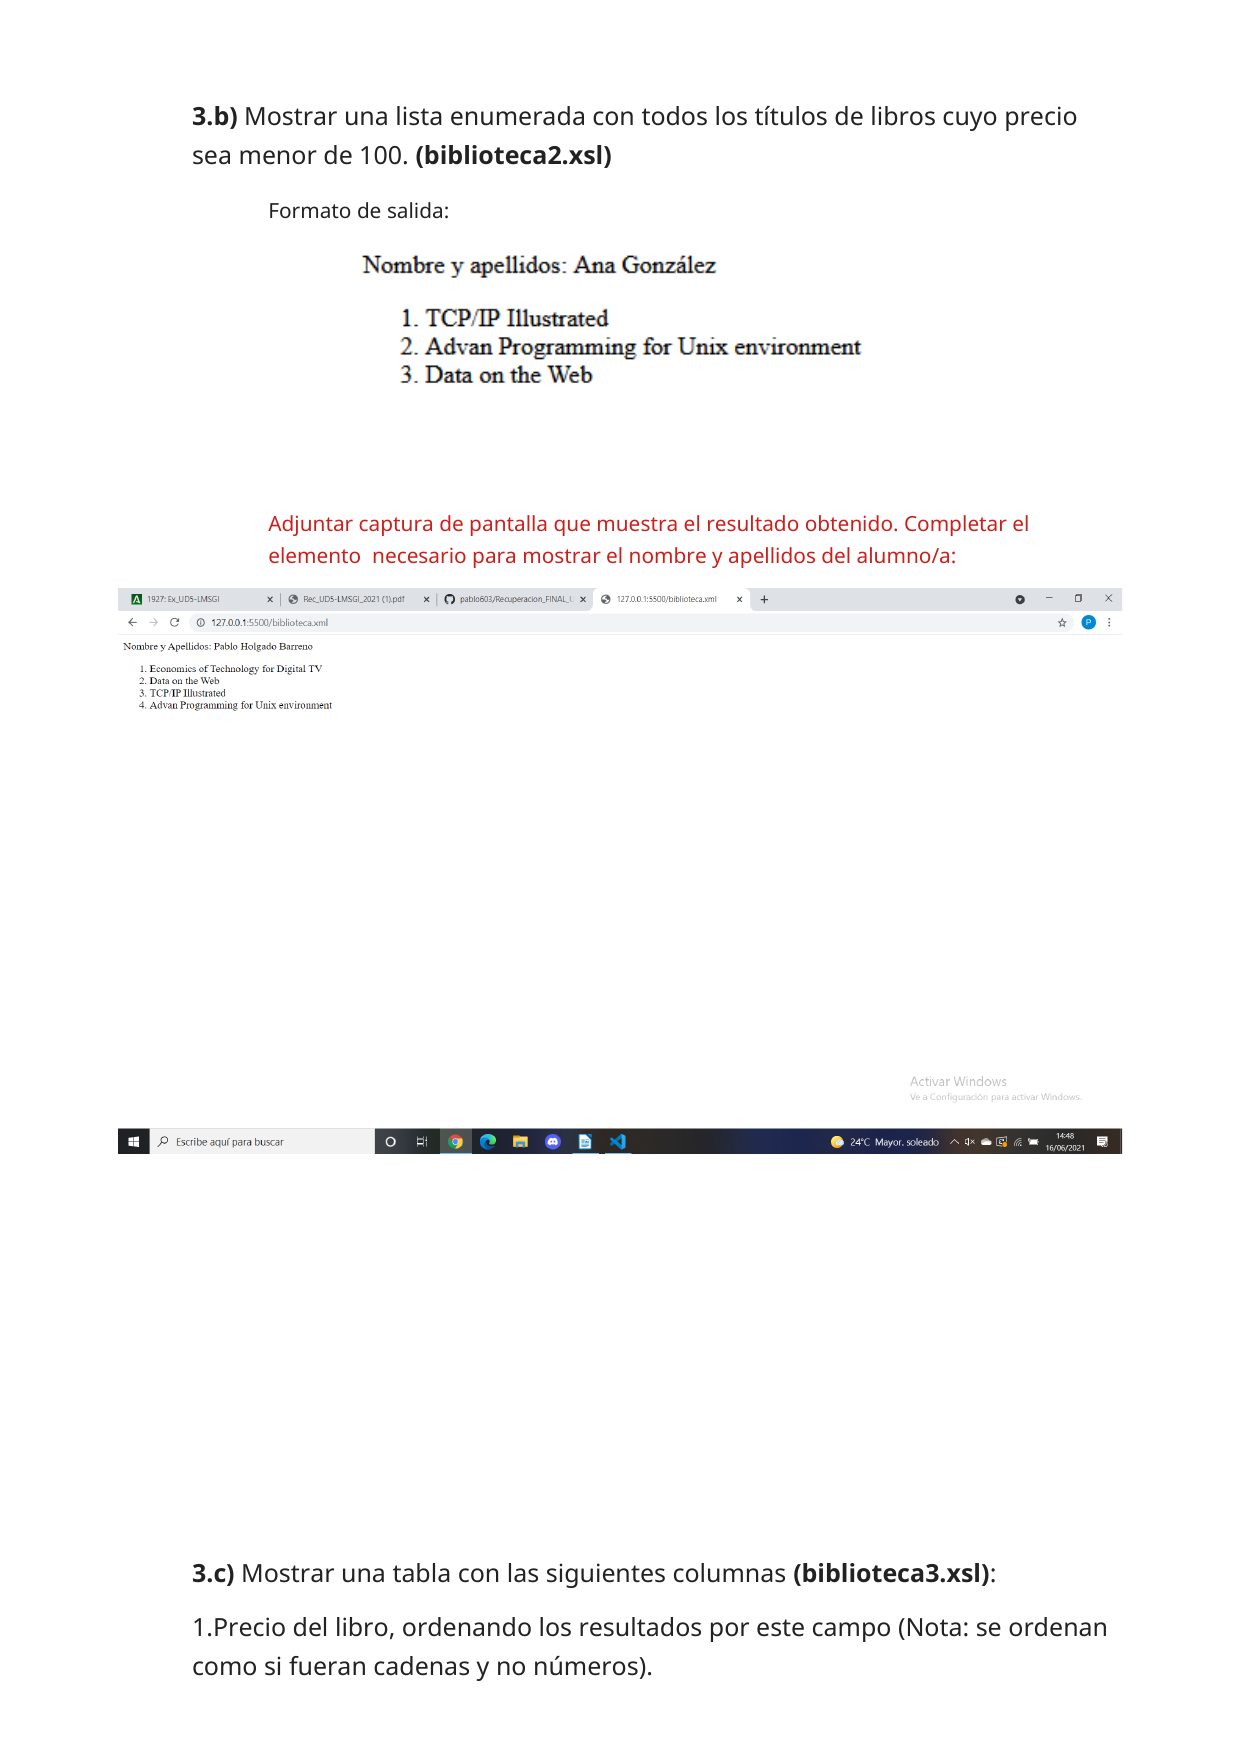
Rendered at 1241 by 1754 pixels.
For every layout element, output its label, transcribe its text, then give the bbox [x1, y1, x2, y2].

list 3.b) Mostrar una lista enumerada con todos los títulos de libros cuyo precio sea menor de 100. (biblioteca2.xsl) [118, 98, 1122, 172]
list 3.c) Mostrar una tabla con las siguientes columnas (biblioteca3.xsl): [118, 1555, 1122, 1589]
text Formato de salida: [118, 191, 1122, 225]
list Precio del libro, ordenando los resultados por este campo (Nota: se ordenan como si fueran cadenas y no números). [118, 1609, 1122, 1682]
text Adjuntar captura de pantalla que muestra el resultado obtenido. Completar el elemento necesario para mostrar el nombre y apellidos del alumno/a: [268, 509, 1122, 570]
picture [118, 588, 1123, 1154]
picture [360, 245, 881, 405]
